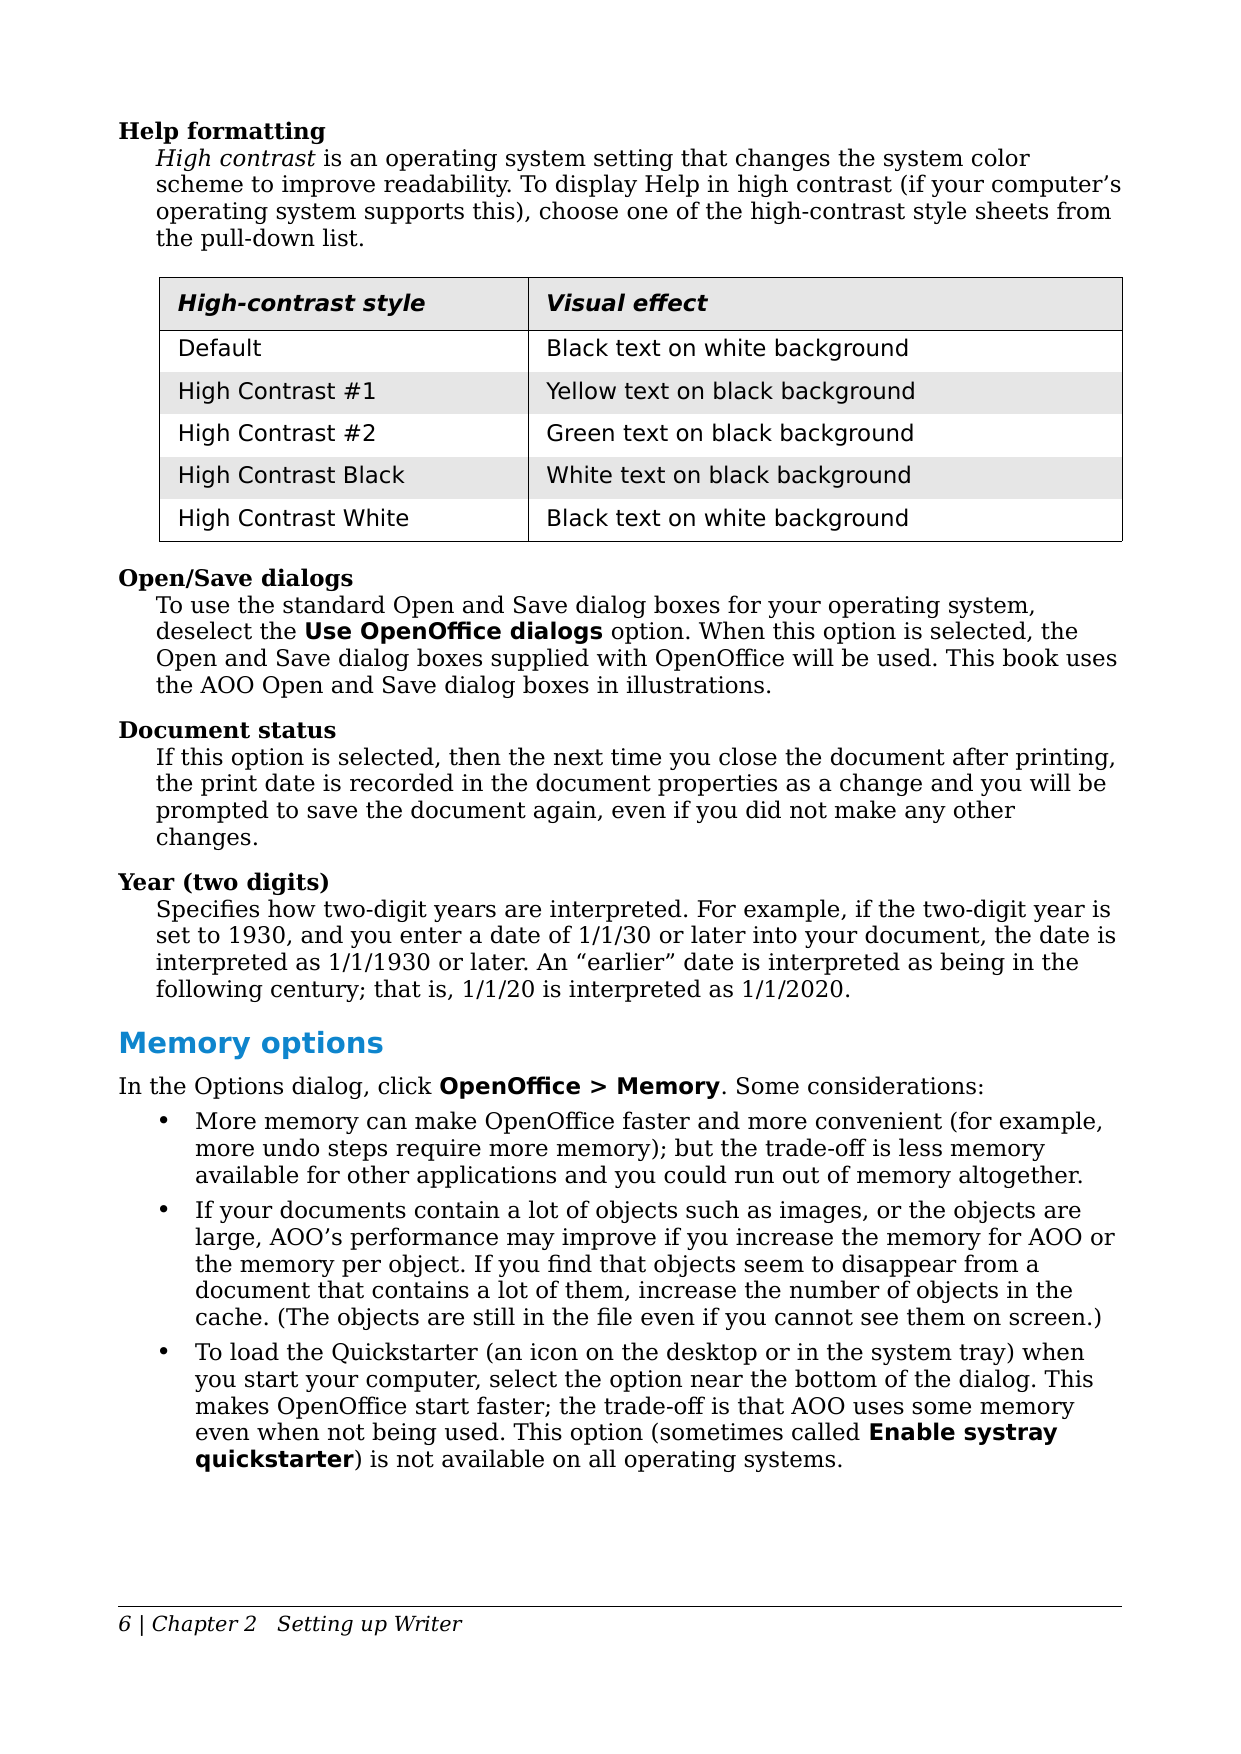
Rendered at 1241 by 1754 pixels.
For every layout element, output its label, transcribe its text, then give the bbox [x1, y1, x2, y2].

text Help formatting [118, 118, 1122, 145]
list More memory can make OpenOffice faster and more convenient (for example, more undo steps require more memory); but the trade-off is less memory available for other applications and you could run out of memory altogether. [156, 1106, 1122, 1189]
text Open/Save dialogs [118, 565, 1122, 592]
table_cell High Contrast #2 [160, 414, 528, 457]
table_cell Yellow text on black background [529, 372, 1122, 414]
text High contrast is an operating system setting that changes the system color scheme to improve readability. To display Help in high contrast (if your computer’s operating system supports this), choose one of the high-contrast style sheets from the pull-down list. [156, 145, 1122, 252]
table_cell Green text on black background [529, 414, 1122, 457]
text If this option is selected, then the next time you close the document after printing, the print date is recorded in the document properties as a change and you will be prompted to save the document again, even if you did not make any other changes. [156, 744, 1122, 851]
table_header High-contrast style [160, 278, 528, 330]
table_cell High Contrast White [160, 499, 528, 541]
list If your documents contain a lot of objects such as images, or the objects are large, AOO’s performance may improve if you increase the memory for AOO or the memory per object. If you find that objects seem to disappear from a document that contains a lot of them, increase the number of objects in the cache. (The objects are still in the file even if you cannot see them on screen.) [156, 1195, 1122, 1331]
text Document status [118, 717, 1122, 744]
subtitle Memory options [118, 1027, 1122, 1061]
text Year (two digits) [118, 869, 1122, 896]
table_cell High Contrast #1 [160, 372, 528, 414]
text To use the standard Open and Save dialog boxes for your operating system, deselect the Use OpenOffice dialogs option. When this option is selected, the Open and Save dialog boxes supplied with OpenOffice will be used. This book uses the AOO Open and Save dialog boxes in illustrations. [156, 592, 1122, 698]
table_cell Black text on white background [529, 331, 1122, 372]
table_header Visual effect [529, 278, 1122, 330]
table_cell Black text on white background [529, 499, 1122, 541]
list To load the Quickstarter (an icon on the desktop or in the system tray) when you start your computer, select the option near the bottom of the dialog. This makes OpenOffice start faster; the trade-off is that AOO uses some memory even when not being used. This option (sometimes called Enable systray quickstarter) is not available on all operating systems. [156, 1337, 1122, 1473]
table_cell High Contrast Black [160, 457, 528, 499]
table_cell White text on black background [529, 457, 1122, 499]
table_cell Default [160, 331, 528, 372]
text Specifies how two-digit years are interpreted. For example, if the two-digit year is set to 1930, and you enter a date of 1/1/30 or later into your document, the date is interpreted as 1/1/1930 or later. An “earlier” date is interpreted as being in the following century; that is, 1/1/20 is interpreted as 1/1/2020. [156, 896, 1122, 1002]
list In the Options dialog, click OpenOffice > Memory. Some considerations: [118, 1073, 1122, 1100]
